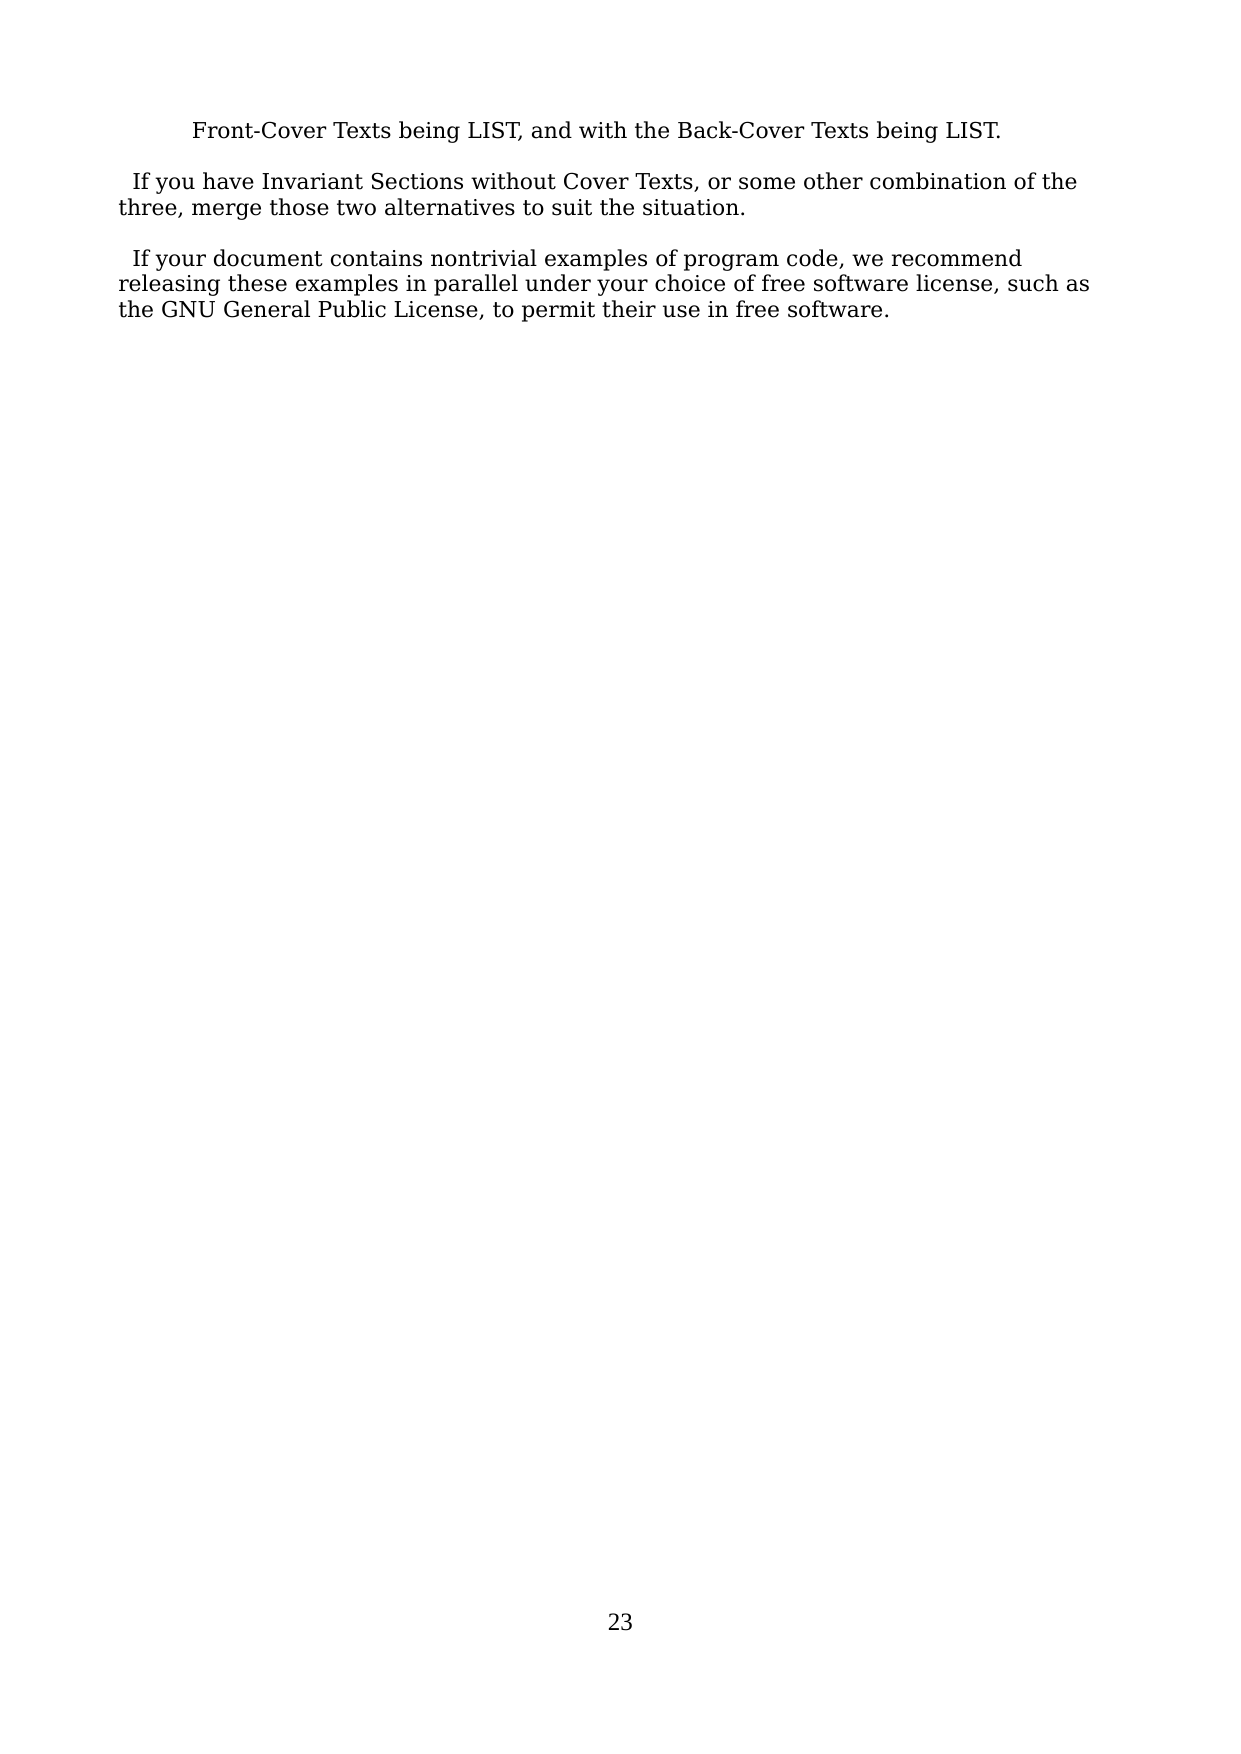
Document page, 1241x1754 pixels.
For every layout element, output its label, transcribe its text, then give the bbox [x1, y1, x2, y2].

text Front-Cover Texts being LIST, and with the Back-Cover Texts being LIST. [118, 118, 1122, 144]
text If your document contains nontrivial examples of program code, we recommend releasing these examples in parallel under your choice of free software license, such as the GNU General Public License, to permit their use in free software. [118, 246, 1122, 322]
text If you have Invariant Sections without Cover Texts, or some other combination of the three, merge those two alternatives to suit the situation. [118, 169, 1122, 220]
